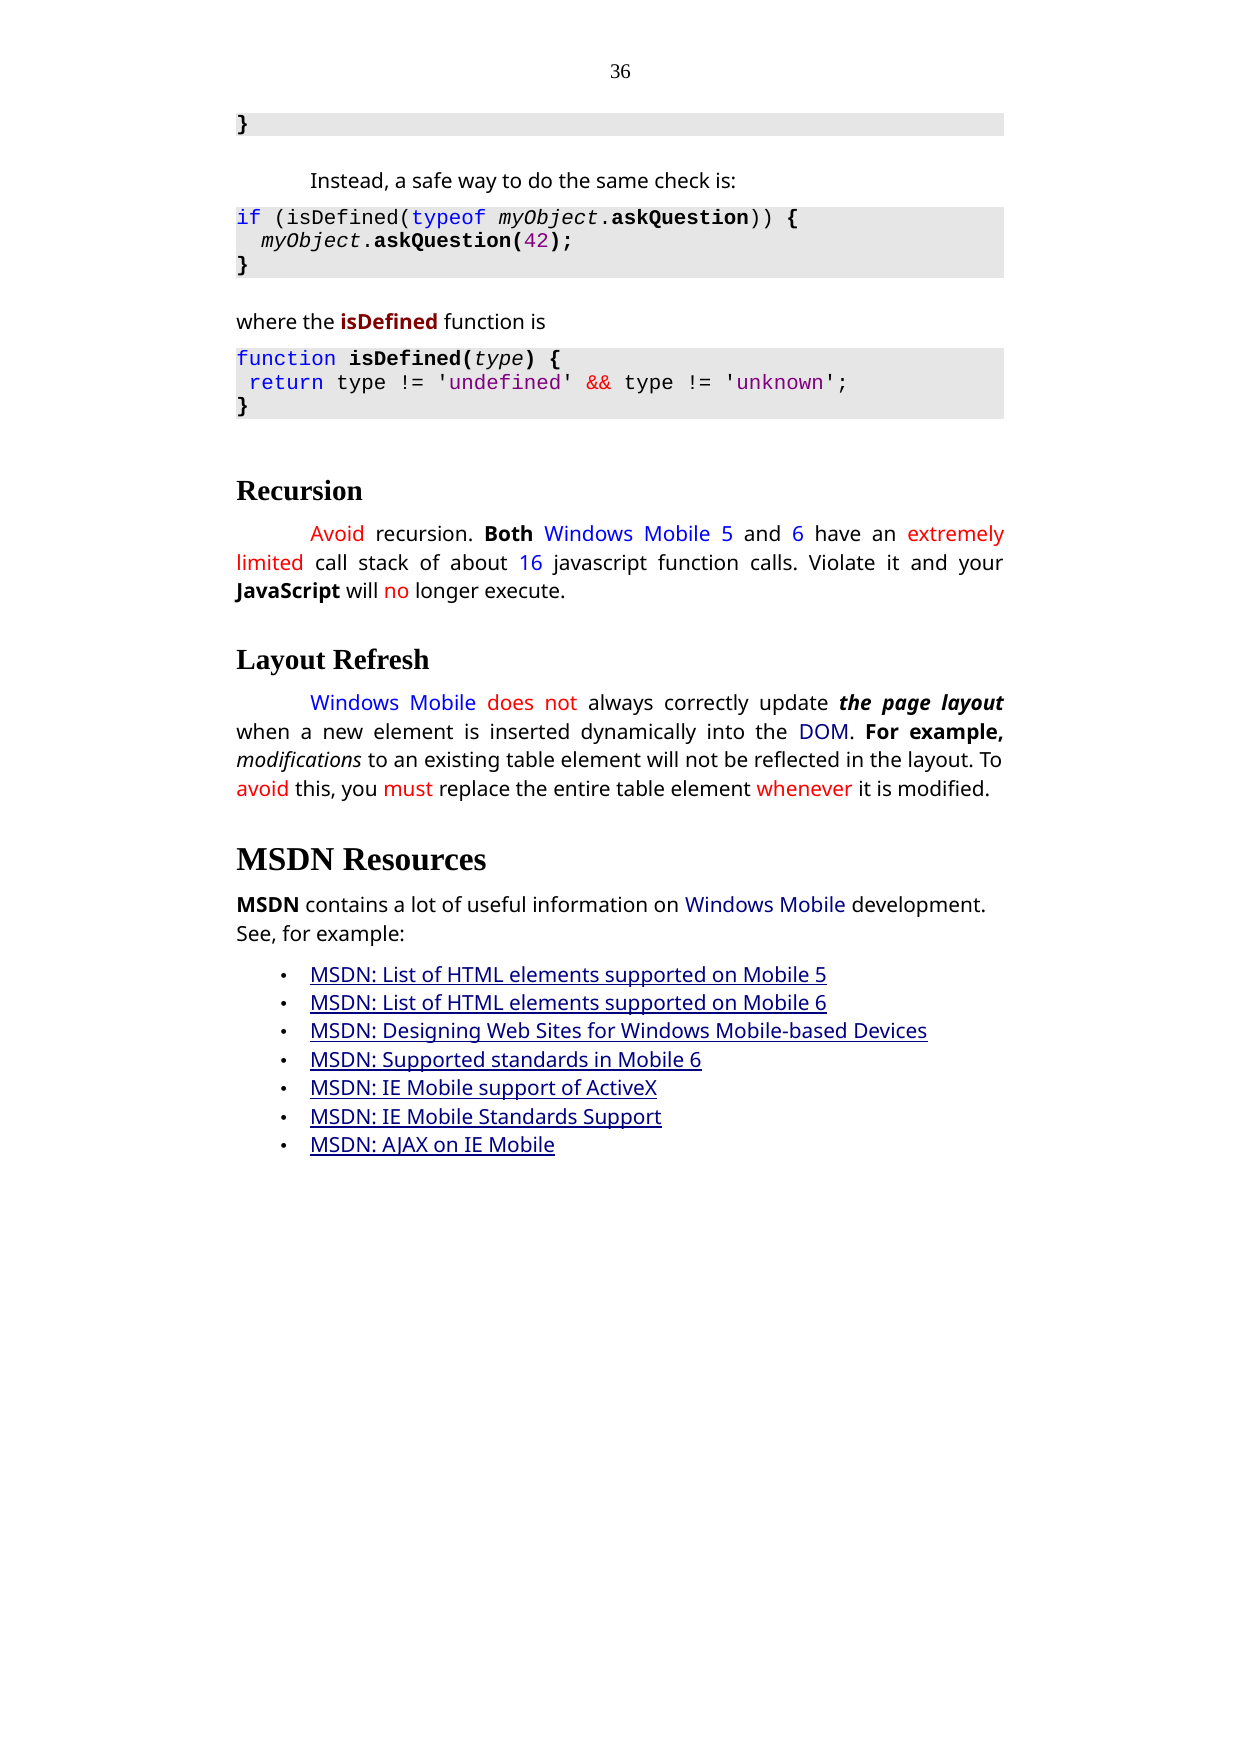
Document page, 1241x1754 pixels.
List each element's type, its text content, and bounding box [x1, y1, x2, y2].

text return type != 'undefined' && type != 'unknown'; [236, 372, 1004, 395]
text } [236, 113, 1004, 136]
text MSDN contains a lot of useful information on Windows Mobile development. See, for example: [236, 890, 1004, 947]
list MSDN: Supported standards in Mobile 6 [280, 1045, 1004, 1073]
text Windows Mobile does not always correctly update the page layout when a new element is inserted dynamically into the DOM. For example, modifications to an existing table element will not be reflected in the layout. To avoid this, you must replace the entire table element whenever it is modified. [236, 688, 1004, 802]
list MSDN: List of HTML elements supported on Mobile 5 [280, 960, 1004, 988]
list MSDN: Designing Web Sites for Windows Mobile-based Devices [280, 1017, 1004, 1045]
list MSDN: IE Mobile support of ActiveX [280, 1073, 1004, 1102]
text myObject.askQuestion(42); [236, 230, 1004, 254]
list MSDN: AJAX on IE Mobile [280, 1130, 1004, 1159]
list MSDN: IE Mobile Standards Support [280, 1102, 1004, 1130]
subtitle Recursion [236, 473, 1004, 507]
text Instead, a safe way to do the same check is: [236, 166, 1004, 194]
subtitle Layout Refresh [236, 642, 1004, 676]
text } [236, 395, 1004, 419]
text Avoid recursion. Both Windows Mobile 5 and 6 have an extremely limited call stack of about 16 javascript function calls. Violate it and your JavaScript will no longer execute. [236, 519, 1004, 605]
text where the isDefined function is [236, 307, 1004, 336]
text if (isDefined(typeof myObject.askQuestion)) { [236, 207, 1004, 230]
text function isDefined(type) { [236, 348, 1004, 372]
list MSDN: List of HTML elements supported on Mobile 6 [280, 988, 1004, 1017]
subtitle MSDN Resources [236, 839, 1004, 878]
text } [236, 254, 1004, 278]
